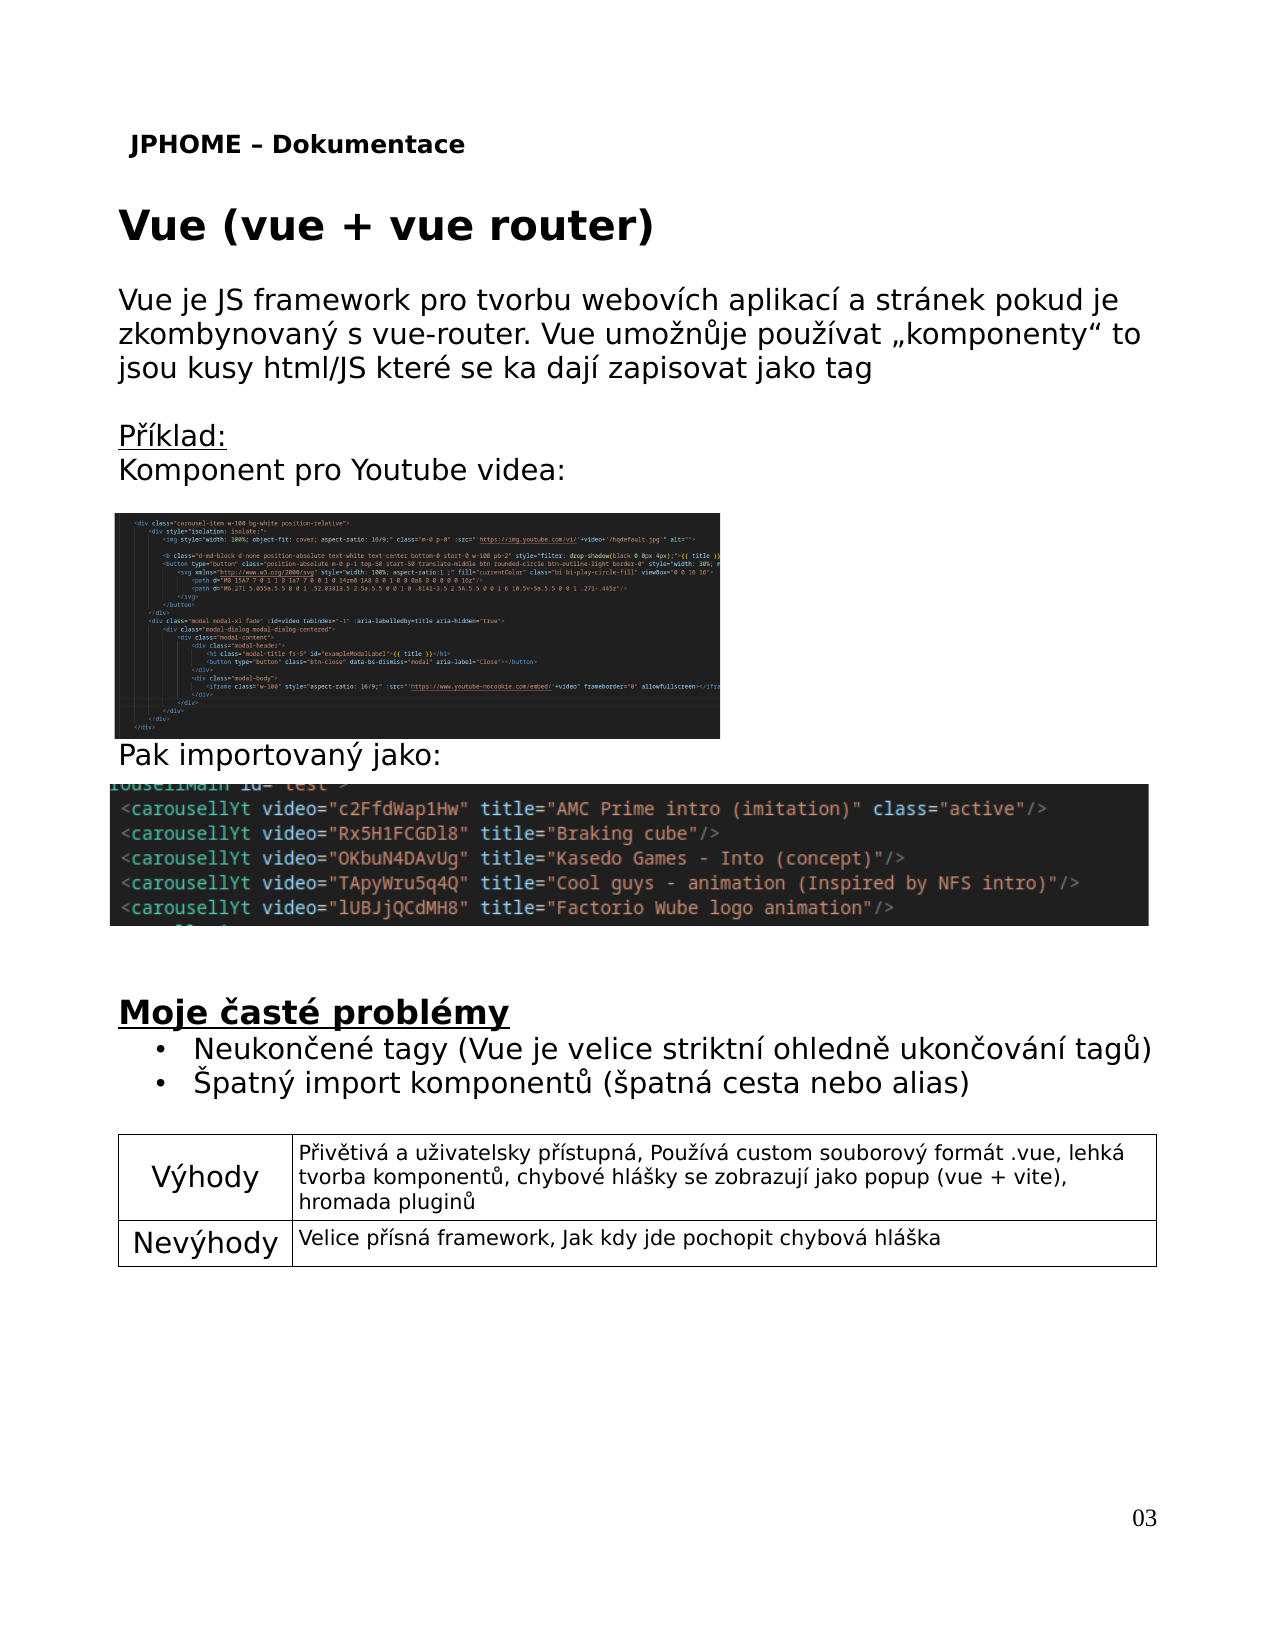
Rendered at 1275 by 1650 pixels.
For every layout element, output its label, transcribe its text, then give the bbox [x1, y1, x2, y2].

table_header Přivětivá a uživatelsky přístupná, Používá custom souborový formát .vue, lehká tvorba komponentů, chybové hlášky se zobrazují jako popup (vue + vite), hromada pluginů [293, 1135, 1156, 1220]
text Pak importovaný jako: [118, 487, 1157, 773]
text Moje časté problémy [118, 994, 1157, 1032]
text Vue (vue + vue router) [118, 201, 1157, 250]
list Špatný import komponentů (špatná cesta nebo alias) [156, 1066, 1157, 1100]
table_cell Velice přísná framework, Jak kdy jde pochopit chybová hláška [293, 1221, 1156, 1266]
text Komponent pro Youtube videa: [118, 453, 1157, 487]
table_cell Nevýhody [119, 1221, 292, 1266]
picture [114, 513, 721, 739]
picture [109, 784, 1149, 926]
table_header Výhody [119, 1135, 292, 1220]
list Neukončené tagy (Vue je velice striktní ohledně ukončování tagů) [156, 1032, 1157, 1066]
text Vue je JS framework pro tvorbu webovích aplikací a stránek pokud je zkombynovaný s vue-router. Vue umožnůje používat „komponenty“ to jsou kusy html/JS které se ka dají zapisovat jako tag [118, 284, 1157, 386]
text Příklad: [118, 419, 1157, 453]
